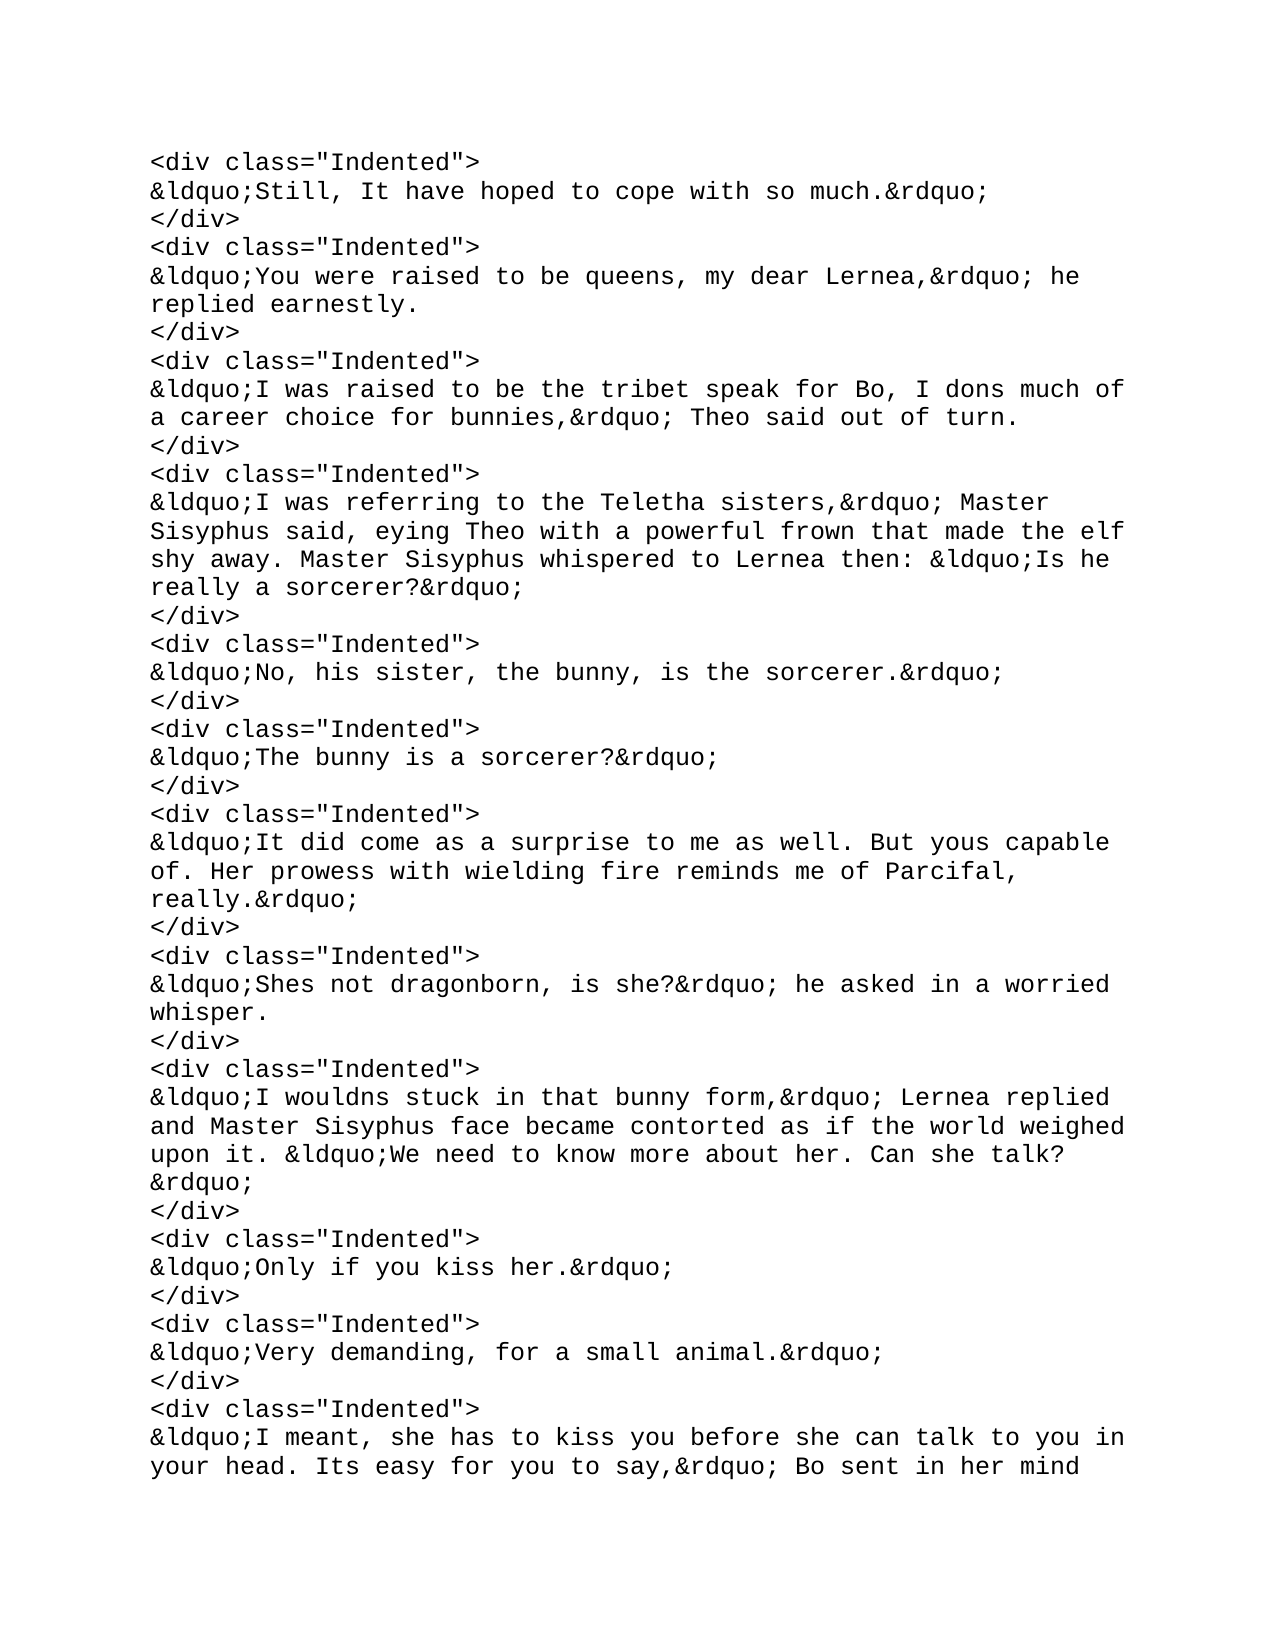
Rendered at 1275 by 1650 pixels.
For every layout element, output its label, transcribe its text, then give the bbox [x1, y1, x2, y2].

text </div> [150, 915, 1125, 943]
text </div> [150, 773, 1125, 802]
text </div> [150, 1198, 1125, 1227]
text </div> [150, 433, 1125, 462]
text <div class="Indented"> [150, 802, 1125, 830]
text &ldquo;I was referring to the Teletha sisters,&rdquo; Master Sisyphus said, eying Theo with a powerful frown that made the elf shy away. Master Sisyphus whispered to Lernea then: &ldquo;Is he really a sorcerer?&rdquo; [150, 490, 1125, 603]
text &ldquo;You were raised to be queens, my dear Lernea,&rdquo; he replied earnestly. [150, 263, 1125, 320]
text <div class="Indented"> [150, 150, 1125, 178]
text &ldquo;Only if you kiss her.&rdquo; [150, 1255, 1125, 1283]
text &ldquo;I wouldns stuck in that bunny form,&rdquo; Lernea replied and Master Sisyphus face became contorted as if the world weighed upon it. &ldquo;We need to know more about her. Can she talk?&rdquo; [150, 1085, 1125, 1198]
text <div class="Indented"> [150, 235, 1125, 263]
text &ldquo;Still, It have hoped to cope with so much.&rdquo; [150, 178, 1125, 207]
text <div class="Indented"> [150, 717, 1125, 745]
text <div class="Indented"> [150, 348, 1125, 377]
text </div> [150, 1368, 1125, 1397]
text &ldquo;I was raised to be the tribet speak for Bo, I dons much of a career choice for bunnies,&rdquo; Theo said out of turn. [150, 377, 1125, 433]
text <div class="Indented"> [150, 1312, 1125, 1340]
text </div> [150, 207, 1125, 235]
text <div class="Indented"> [150, 1397, 1125, 1425]
text &ldquo;It did come as a surprise to me as well. But yous capable of. Her prowess with wielding fire reminds me of Parcifal, really.&rdquo; [150, 830, 1125, 915]
text </div> [150, 688, 1125, 717]
text &ldquo;The bunny is a sorcerer?&rdquo; [150, 745, 1125, 773]
text <div class="Indented"> [150, 943, 1125, 972]
text <div class="Indented"> [150, 462, 1125, 490]
text &ldquo;Very demanding, for a small animal.&rdquo; [150, 1340, 1125, 1368]
text </div> [150, 320, 1125, 348]
text &ldquo;No, his sister, the bunny, is the sorcerer.&rdquo; [150, 660, 1125, 688]
text </div> [150, 1028, 1125, 1057]
text <div class="Indented"> [150, 1057, 1125, 1085]
text <div class="Indented"> [150, 632, 1125, 660]
text </div> [150, 603, 1125, 632]
text &ldquo;Shes not dragonborn, is she?&rdquo; he asked in a worried whisper. [150, 972, 1125, 1028]
text <div class="Indented"> [150, 1227, 1125, 1255]
text &ldquo;I meant, she has to kiss you before she can talk to you in your head. Its easy for you to say,&rdquo; Bo sent in her mind [150, 1425, 1125, 1482]
text </div> [150, 1283, 1125, 1312]
